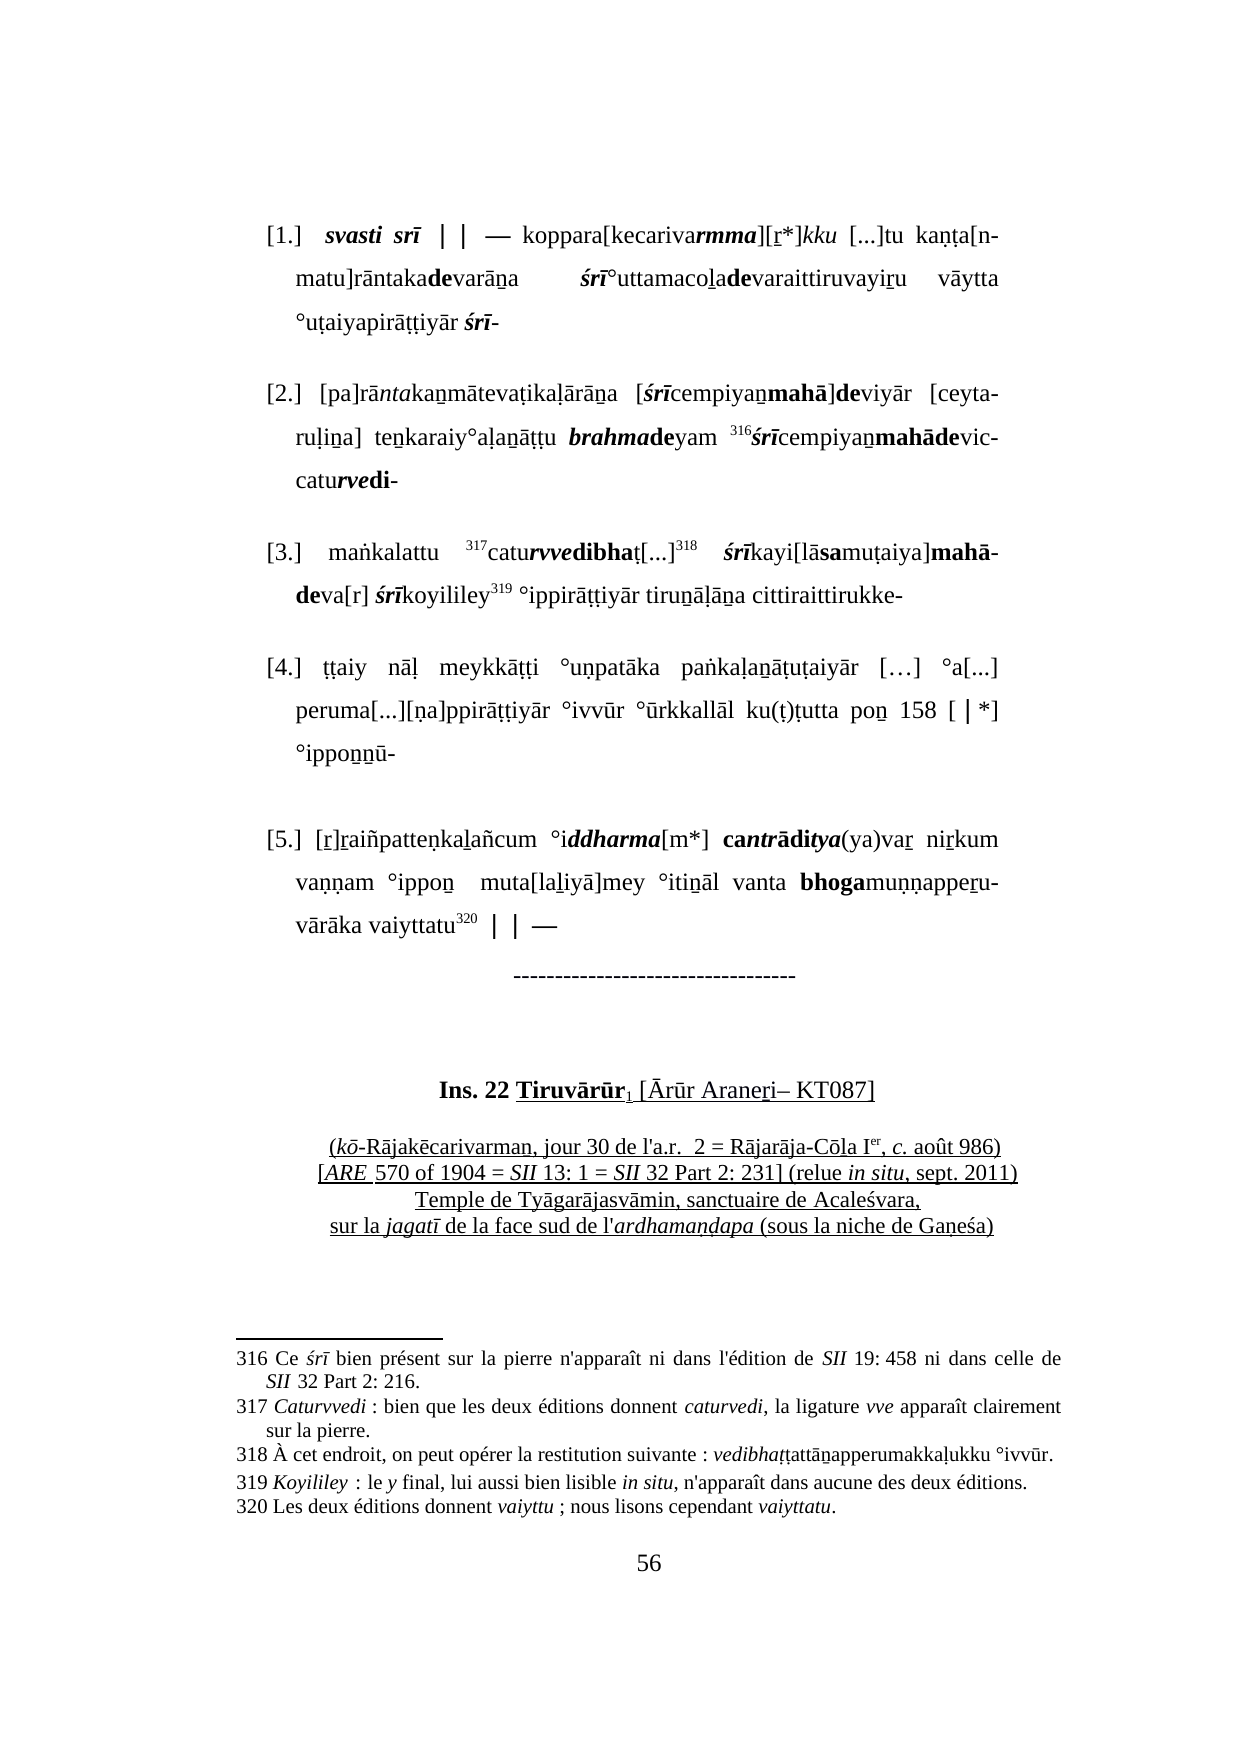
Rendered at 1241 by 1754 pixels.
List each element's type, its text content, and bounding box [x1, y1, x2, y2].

text ---------------------------------- [295, 961, 1014, 989]
text À cet endroit, on peut opérer la restitution suivante : vedibhaṭṭattāṉapperumakkaḷukku °ivvūr. [236, 1442, 1061, 1466]
text Caturvvedi : bien que les deux éditions donnent caturvedi, la ligature vve apparaît clairement sur la pierre. [236, 1393, 1061, 1442]
text [ARE 570 of 1904 = SII 13: 1 = SII 32 Part 2: 231] (relue in situ, sept. 2011) [298, 1159, 1037, 1186]
text [3.] maṅkalattu caturvvedibhaṭ[...] śrīkayi[lāsamuṭaiya]mahā-deva[r] śrīkoyililey °ippirāṭṭiyār tiruṉāḷāṉa cittiraittirukke- [266, 537, 999, 608]
text [5.] [ṟ]ṟaiñpatteṇkaḻañcum °iddharma[m*] cantrāditya(ya)vaṟ niṟkum vaṇṇam °ippoṉ muta[laḻiyā]mey °itiṉāl vanta bhogamuṇṇappeṟu-vārāka vaiyttatu ❘❘ — [266, 824, 999, 939]
text Ce śrī bien présent sur la pierre n'apparaît ni dans l'édition de SII 19: 458 ni dans celle de SII 32 Part 2: 216. [236, 1345, 1061, 1393]
text Les deux éditions donnent vaiyttu ; nous lisons cependant vaiyttatu. [236, 1494, 1061, 1518]
text [1.] svasti srī ❘❘ — koppara[kecarivarmma][ṟ*]kku [...]tu kaṇṭa[n-matu]rāntakadevarāṉa śrī°uttamacoḻadevaraittiruvayiṟu vāytta °uṭaiyapirāṭṭiyār śrī- [266, 220, 999, 335]
text (kō-Rājakēcarivarmaṉ, jour 30 de l'a.r. 2 = Rājarāja-Cōḻa Ier, c. août 986) [298, 1133, 1032, 1159]
text Temple de Tyāgarājasvāmin, sanctuaire de Acaleśvara, [298, 1186, 1037, 1212]
text [4.] ṭṭaiy nāḷ meykkāṭṭi °uṇpatāka paṅkaḷaṉāṭuṭaiyār […] °a[...] peruma[...][ṇa]ppirāṭṭiyār °ivvūr °ūrkkallāl ku(ṭ)ṭutta poṉ 158 [❘*] °ippoṉṉū- [266, 652, 999, 767]
text sur la jagatī de la face sud de l'ardhamaṇḍapa (sous la niche de Gaṇeśa) [298, 1212, 1037, 1238]
text [2.] [pa]rāntakaṉmātevaṭikaḷārāṉa [śrīcempiyaṉmahā]deviyār [ceyta-ruḷiṉa] teṉkaraiy°aḷaṉāṭṭu brahmadeyam śrīcempiyaṉmahādevic-caturvedi- [266, 378, 999, 493]
text Ins. 22 Tiruvārūr1 [Ārūr Araneṟi– KT087] [252, 1076, 1061, 1104]
text Koyililey : le y final, lui aussi bien lisible in situ, n'apparaît dans aucune des deux éditions. [236, 1466, 1061, 1494]
